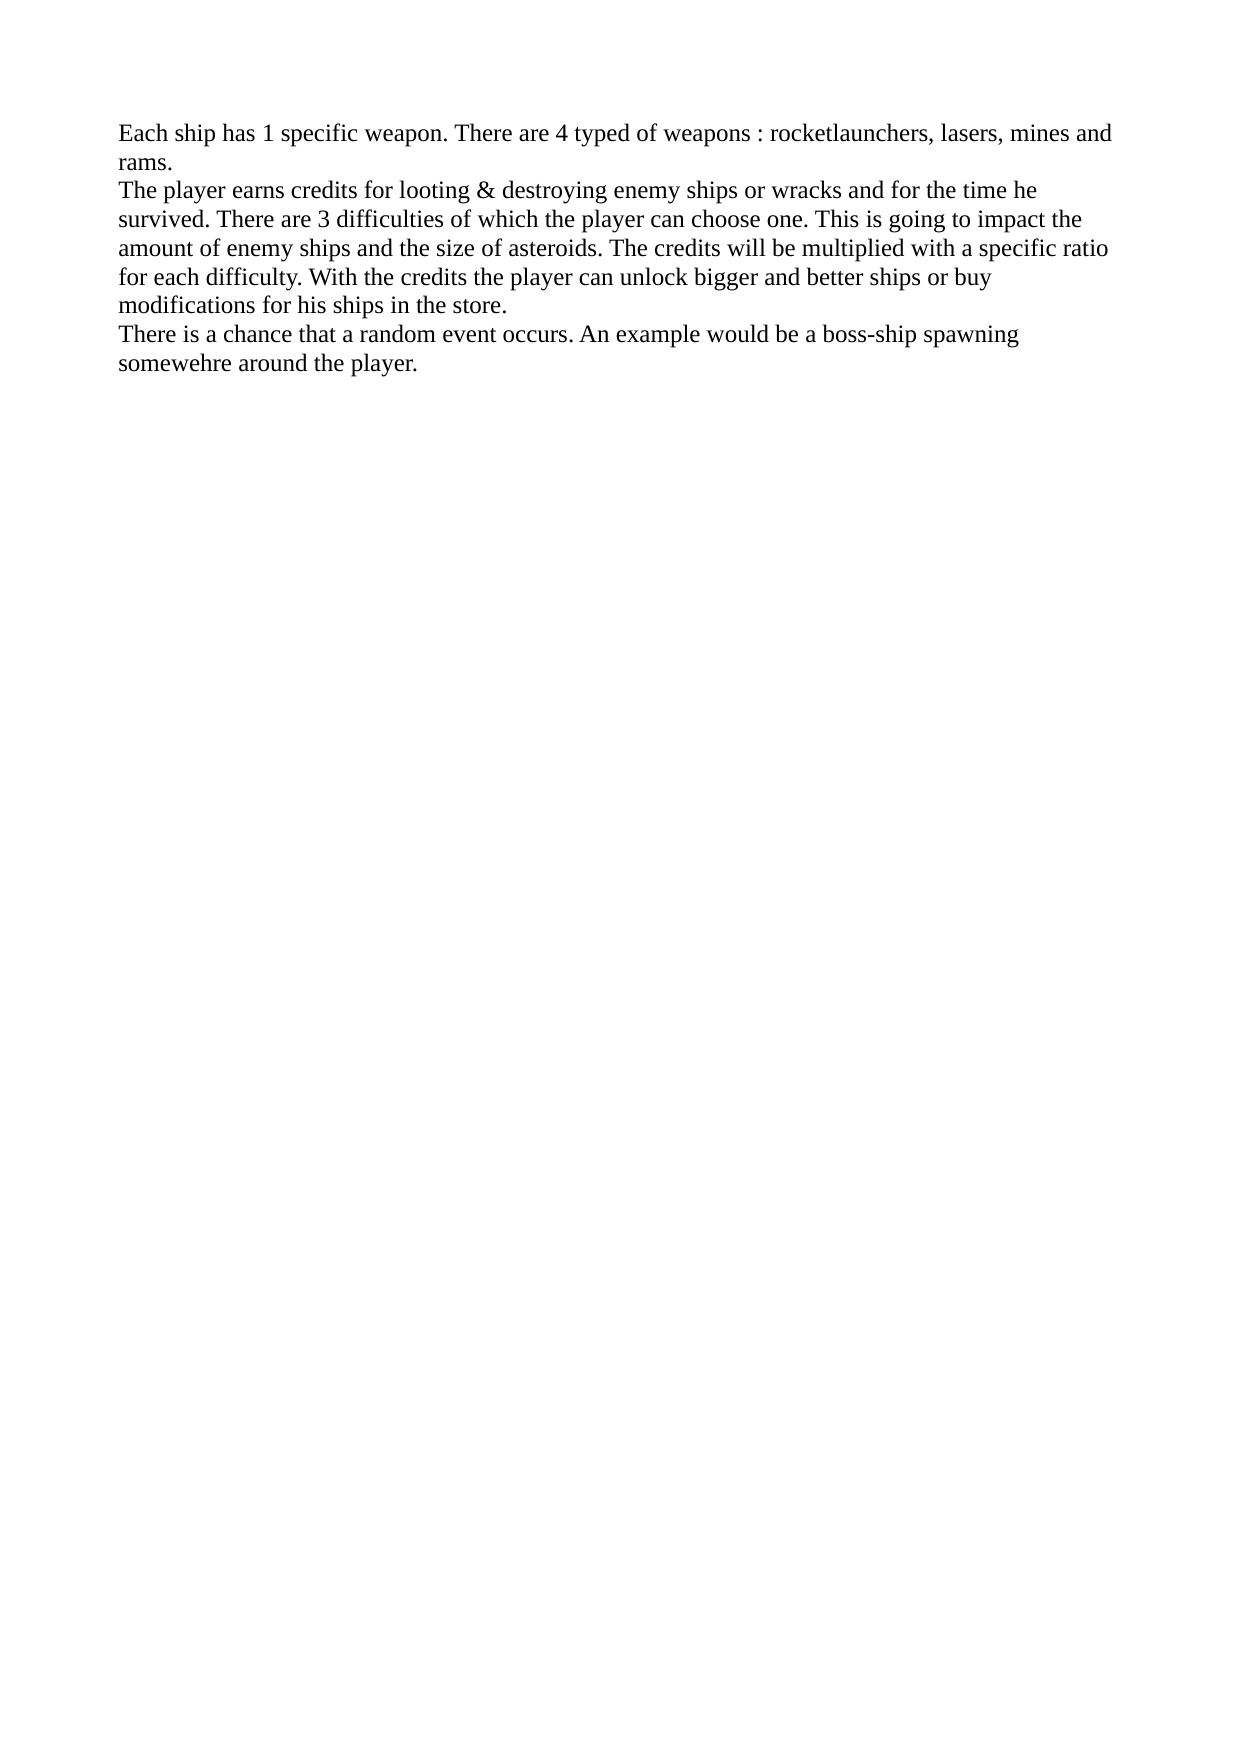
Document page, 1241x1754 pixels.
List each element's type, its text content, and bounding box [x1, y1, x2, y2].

text There is a chance that a random event occurs. An example would be a boss-ship spawning somewehre around the player. [118, 319, 1122, 377]
text The player earns credits for looting & destroying enemy ships or wracks and for the time he survived. There are 3 difficulties of which the player can choose one. This is going to impact the amount of enemy ships and the size of asteroids. The credits will be multiplied with a specific ratio for each difficulty. With the credits the player can unlock bigger and better ships or buy modifications for his ships in the store. [118, 176, 1122, 319]
text Each ship has 1 specific weapon. There are 4 typed of weapons : rocketlaunchers, lasers, mines and rams. [118, 118, 1122, 176]
